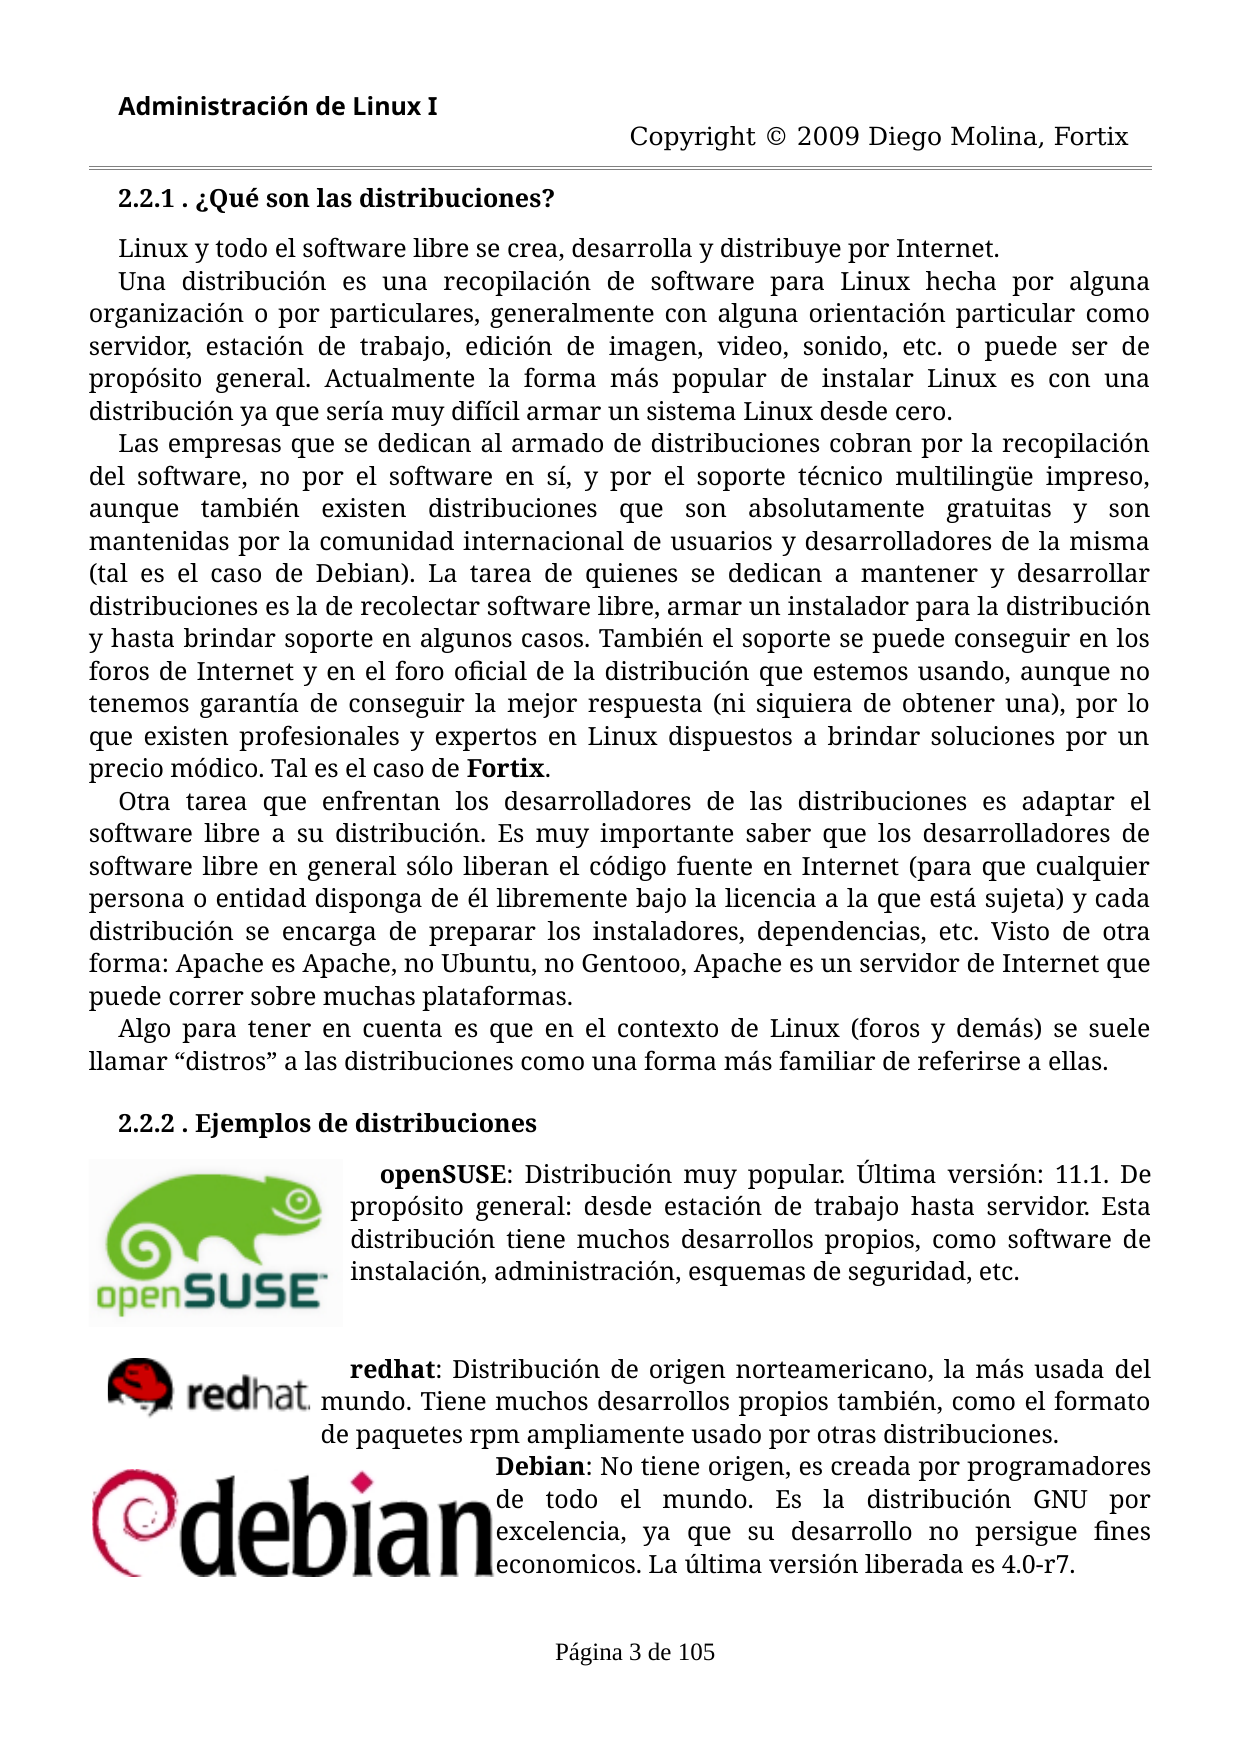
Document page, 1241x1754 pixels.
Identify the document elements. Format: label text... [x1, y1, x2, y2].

text Debian: No tiene origen, es creada por programadores de todo el mundo. Es la distribución GNU por excelencia, ya que su desarrollo no persigue fines economicos. La última versión liberada es 4.0-r7. [88, 1450, 1152, 1580]
text Otra tarea que enfrentan los desarrolladores de las distribuciones es adaptar el software libre a su distribución. Es muy importante saber que los desarrolladores de software libre en general sólo liberan el código fuente en Internet (para que cualquier persona o entidad disponga de él libremente bajo la licencia a la que está sujeta) y cada distribución se encarga de preparar los instaladores, dependencias, etc. Visto de otra forma: Apache es Apache, no Ubuntu, no Gentooo, Apache es un servidor de Internet que puede correr sobre muchas plataformas. [88, 784, 1152, 1012]
text Algo para tener en cuenta es que en el contexto de Linux (foros y demás) se suele llamar “distros” a las distribuciones como una forma más familiar de referirse a ellas. [88, 1012, 1152, 1077]
text Las empresas que se dedican al armado de distribuciones cobran por la recopilación del software, no por el software en sí, y por el soporte técnico multilingüe impreso, aunque también existen distribuciones que son absolutamente gratuitas y son mantenidas por la comunidad internacional de usuarios y desarrolladores de la misma (tal es el caso de Debian). La tarea de quienes se dedican a mantener y desarrollar distribuciones es la de recolectar software libre, armar un instalador para la distribución y hasta brindar soporte en algunos casos. También el soporte se puede conseguir en los foros de Internet y en el foro oficial de la distribución que estemos usando, aunque no tenemos garantía de conseguir la mejor respuesta (ni siquiera de obtener una), por lo que existen profesionales y expertos en Linux dispuestos a brindar soluciones por un precio módico. Tal es el caso de Fortix. [88, 427, 1152, 784]
subtitle Ejemplos de distribuciones [88, 1106, 1152, 1140]
subtitle ¿Qué son las distribuciones? [88, 181, 1152, 215]
picture [92, 1469, 496, 1577]
text Linux y todo el software libre se crea, desarrolla y distribuye por Internet. [88, 232, 1152, 264]
picture [107, 1358, 311, 1425]
text Una distribución es una recopilación de software para Linux hecha por alguna organización o por particulares, generalmente con alguna orientación particular como servidor, estación de trabajo, edición de imagen, video, sonido, etc. o puede ser de propósito general. Actualmente la forma más popular de instalar Linux es con una distribución ya que sería muy difícil armar un sistema Linux desde cero. [88, 264, 1152, 427]
picture [88, 1159, 344, 1327]
text redhat: Distribución de origen norteamericano, la más usada del mundo. Tiene muchos desarrollos propios también, como el formato de paquetes rpm ampliamente usado por otras distribuciones. [320, 1352, 1152, 1450]
text openSUSE: Distribución muy popular. Última versión: 11.1. De propósito general: desde estación de trabajo hasta servidor. Esta distribución tiene muchos desarrollos propios, como software de instalación, administración, esquemas de seguridad, etc. [350, 1157, 1152, 1287]
